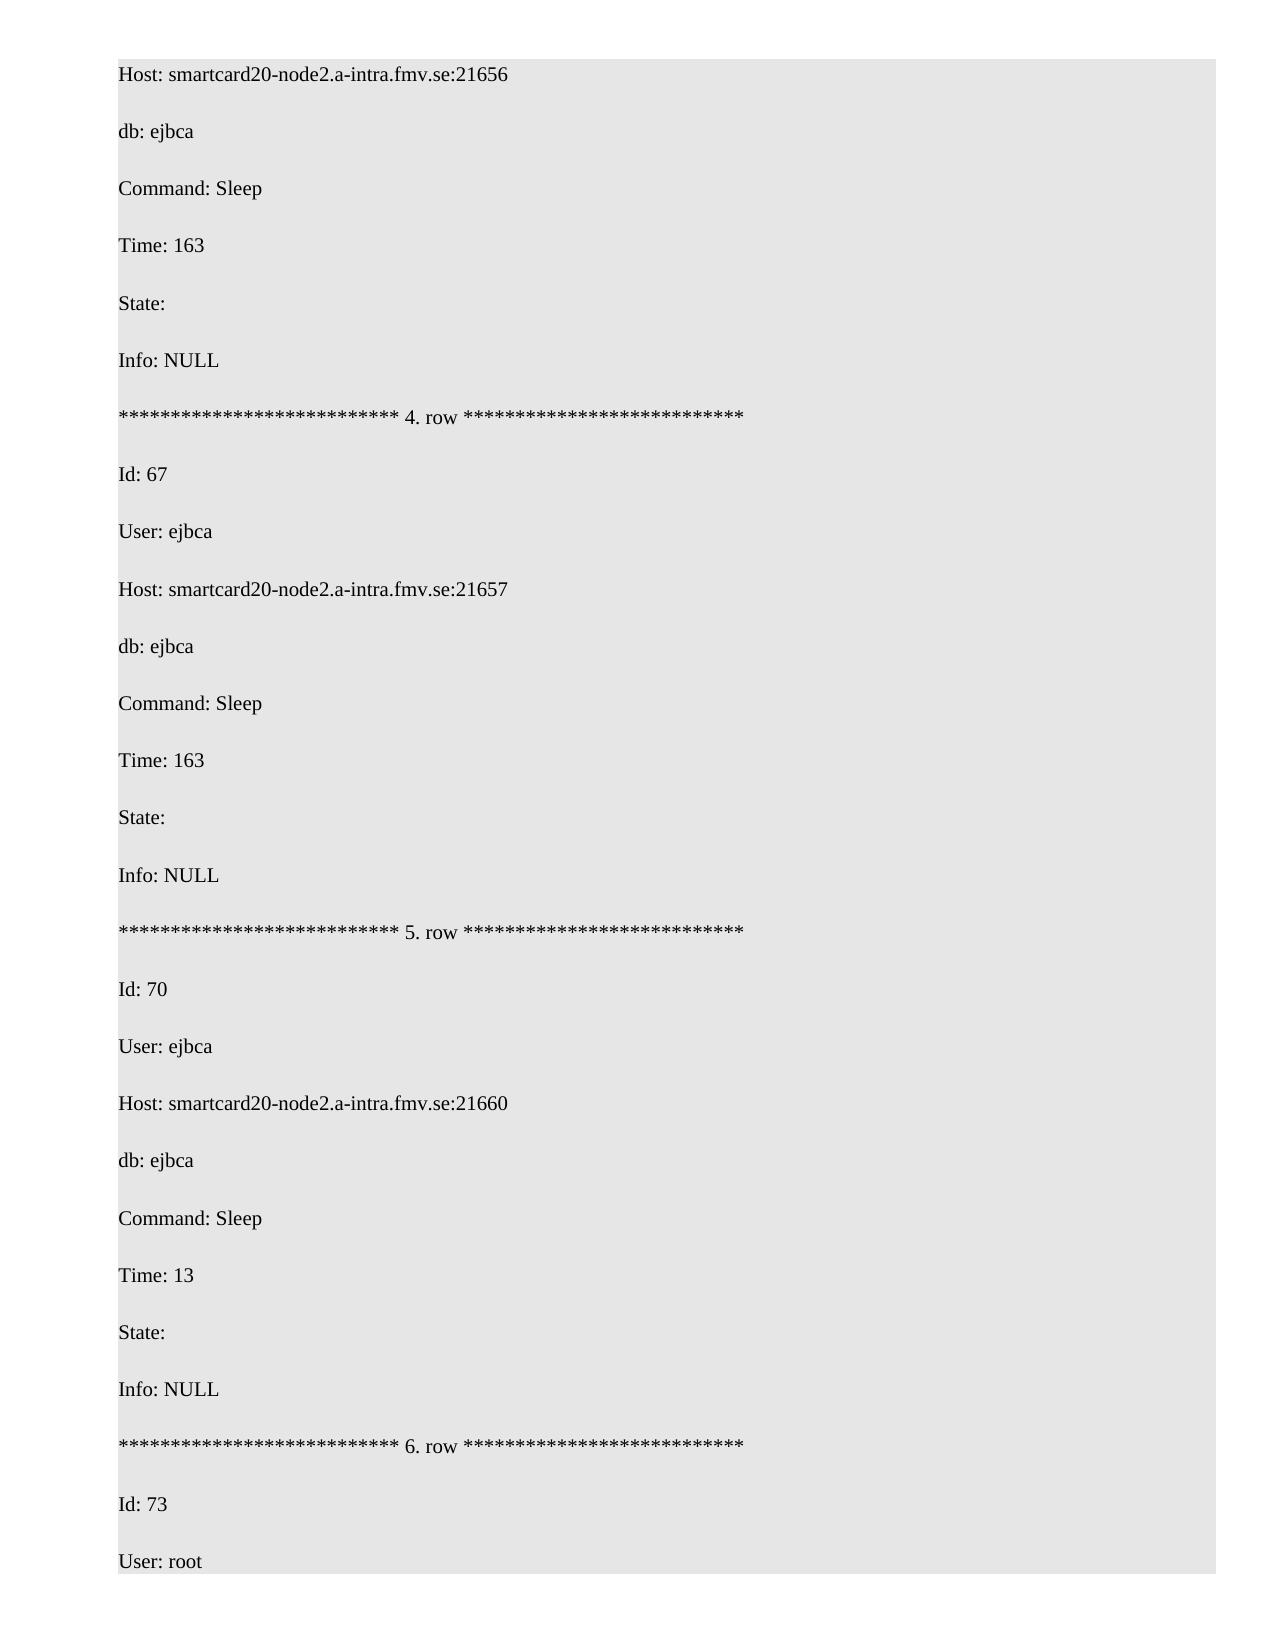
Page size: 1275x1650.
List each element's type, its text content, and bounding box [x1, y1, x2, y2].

text db: ejbca [118, 631, 1216, 659]
text Id: 67 [118, 459, 1216, 487]
text Command: Sleep [118, 688, 1216, 716]
text Info: NULL [118, 1374, 1216, 1402]
text User: ejbca [118, 1031, 1216, 1059]
text Command: Sleep [118, 173, 1216, 201]
text db: ejbca [118, 116, 1216, 144]
text Time: 163 [118, 745, 1216, 773]
text Command: Sleep [118, 1203, 1216, 1231]
text Info: NULL [118, 345, 1216, 373]
text *************************** 4. row *************************** [118, 402, 1216, 430]
text Time: 13 [118, 1260, 1216, 1288]
text User: ejbca [118, 517, 1216, 544]
text Host: smartcard20-node2.a-intra.fmv.se:21656 [118, 59, 1216, 87]
text *************************** 6. row *************************** [118, 1432, 1216, 1459]
text db: ejbca [118, 1146, 1216, 1173]
text State: [118, 1317, 1216, 1345]
text User: root [118, 1546, 1216, 1574]
text Id: 70 [118, 974, 1216, 1002]
text Info: NULL [118, 860, 1216, 887]
text Time: 163 [118, 231, 1216, 258]
text Host: smartcard20-node2.a-intra.fmv.se:21657 [118, 574, 1216, 601]
text State: [118, 288, 1216, 316]
text *************************** 5. row *************************** [118, 917, 1216, 944]
text State: [118, 802, 1216, 830]
text Id: 73 [118, 1489, 1216, 1516]
text Host: smartcard20-node2.a-intra.fmv.se:21660 [118, 1088, 1216, 1116]
